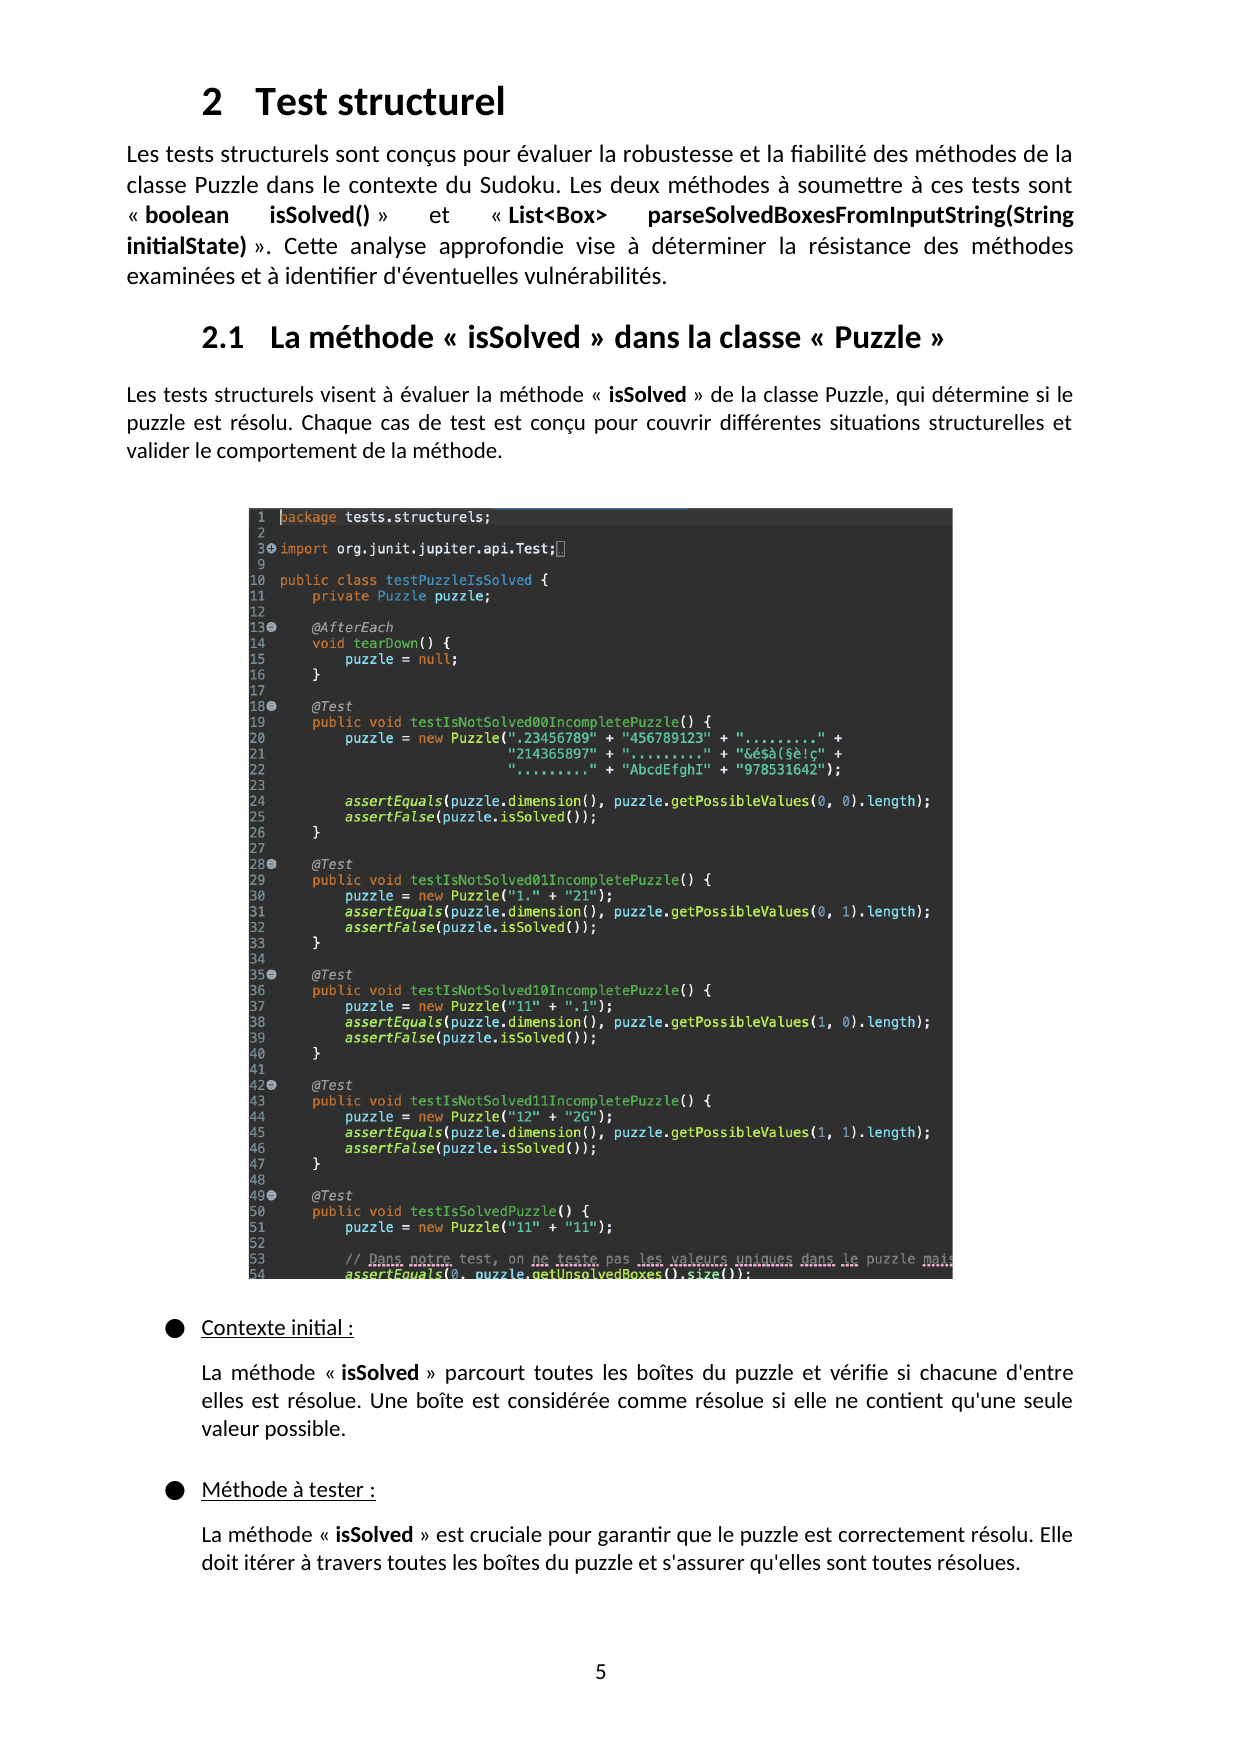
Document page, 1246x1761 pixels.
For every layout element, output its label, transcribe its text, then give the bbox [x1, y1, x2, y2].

picture [248, 508, 953, 1279]
subtitle 2.1 La méthode « isSolved » dans la classe « Puzzle » [126, 316, 1075, 357]
list Méthode à tester : [164, 1461, 1075, 1512]
text La méthode « isSolved » est cruciale pour garantir que le puzzle est correctement résolu. Elle doit itérer à travers toutes les boîtes du puzzle et s'assurer qu'elles sont toutes résolues. [201, 1521, 1075, 1577]
text La méthode « isSolved » parcourt toutes les boîtes du puzzle et vérifie si chacune d'entre elles est résolue. Une boîte est considérée comme résolue si elle ne contient qu'une seule valeur possible. [201, 1358, 1075, 1442]
text Les tests structurels sont conçus pour évaluer la robustesse et la fiabilité des méthodes de la classe Puzzle dans le contexte du Sudoku. Les deux méthodes à soumettre à ces tests sont « boolean isSolved() » et « List<Box> parseSolvedBoxesFromInputString(String initialState) ». Cette analyse approfondie vise à déterminer la résistance des méthodes examinées et à identifier d'éventuelles vulnérabilités. [126, 138, 1075, 291]
list Contexte initial : [164, 1298, 1075, 1349]
text Les tests structurels visent à évaluer la méthode « isSolved » de la classe Puzzle, qui détermine si le puzzle est résolu. Chaque cas de test est conçu pour couvrir différentes situations structurelles et valider le comportement de la méthode. [126, 380, 1075, 464]
subtitle 2 Test structurel [126, 75, 1075, 126]
